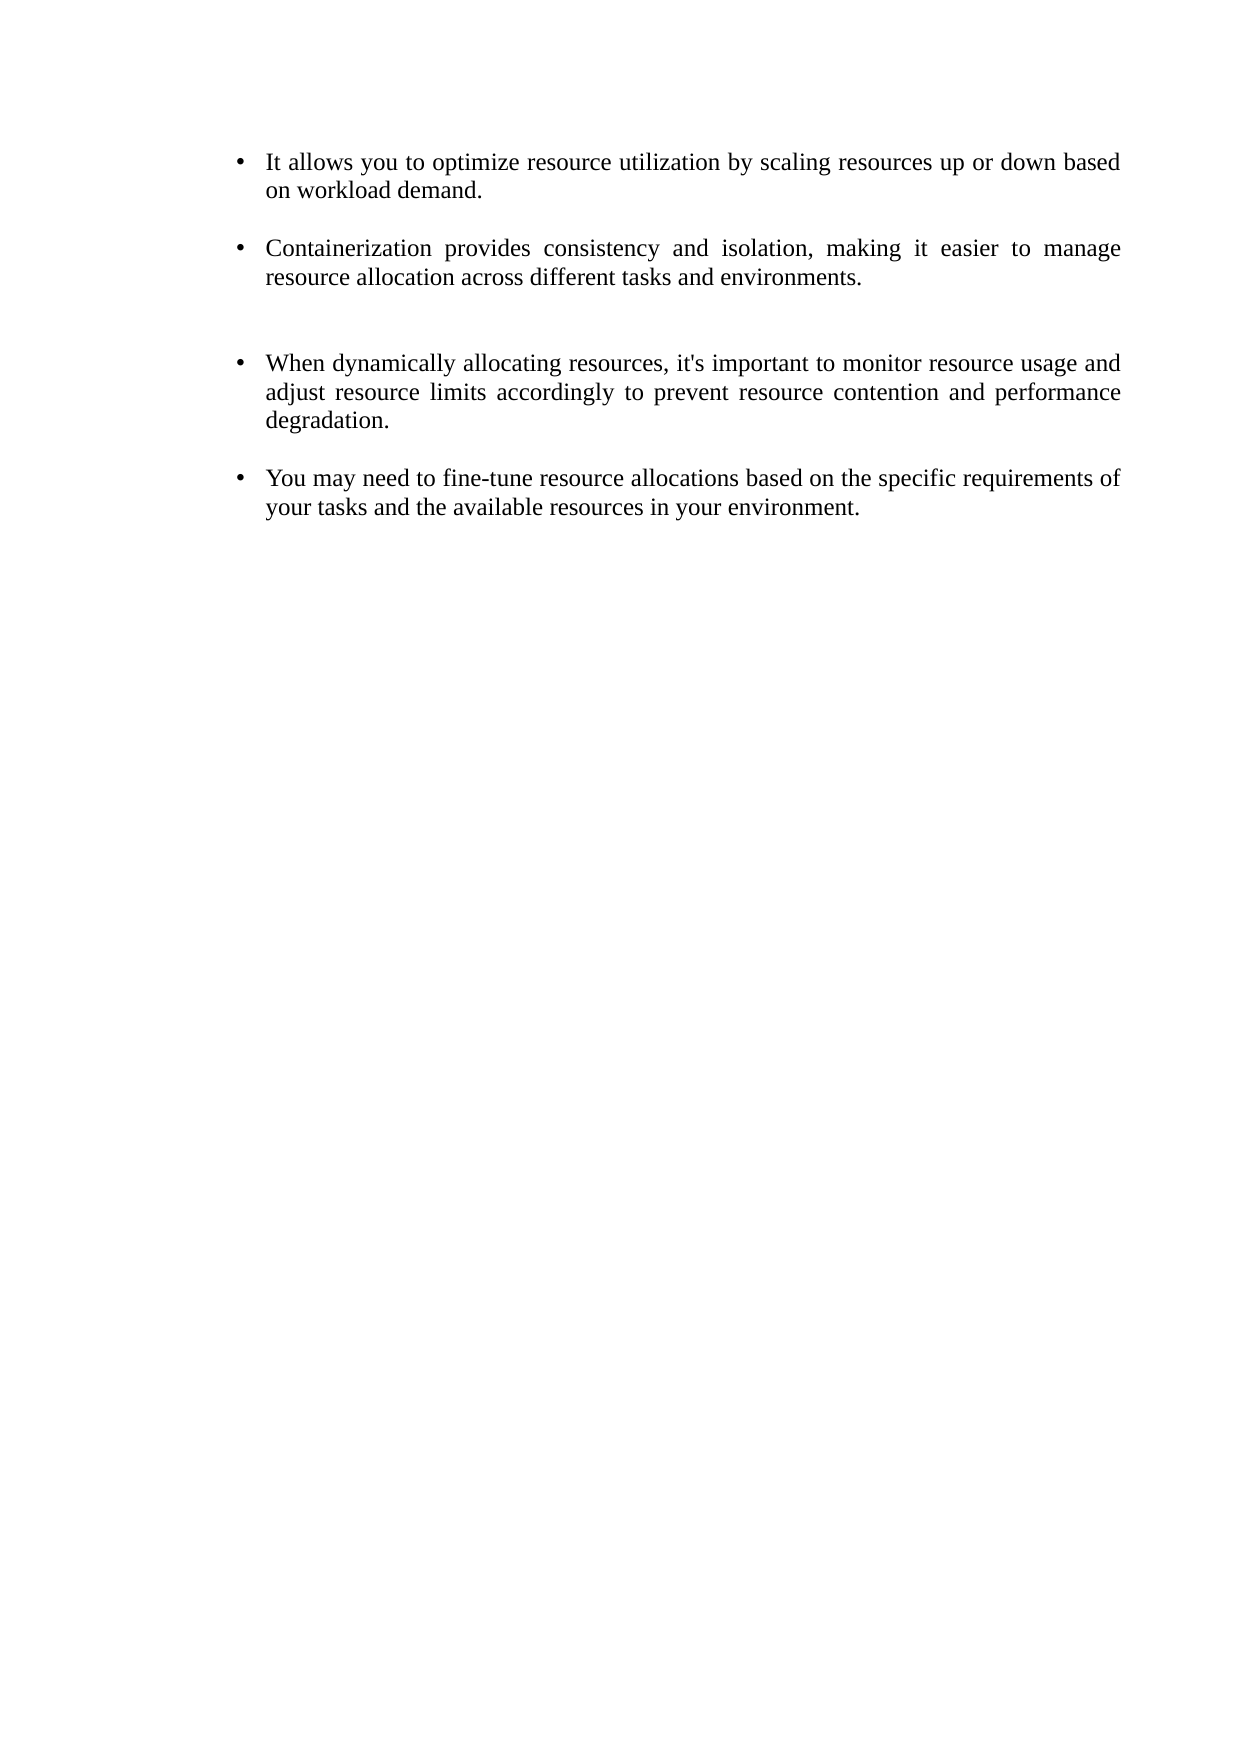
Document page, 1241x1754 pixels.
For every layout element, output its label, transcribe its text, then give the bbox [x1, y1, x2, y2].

list Containerization provides consistency and isolation, making it easier to manage resource allocation across different tasks and environments. [236, 233, 1122, 291]
list When dynamically allocating resources, it's important to monitor resource usage and adjust resource limits accordingly to prevent resource contention and performance degradation. [236, 348, 1122, 434]
list It allows you to optimize resource utilization by scaling resources up or down based on workload demand. [236, 147, 1122, 204]
list You may need to fine-tune resource allocations based on the specific requirements of your tasks and the available resources in your environment. [236, 463, 1122, 521]
